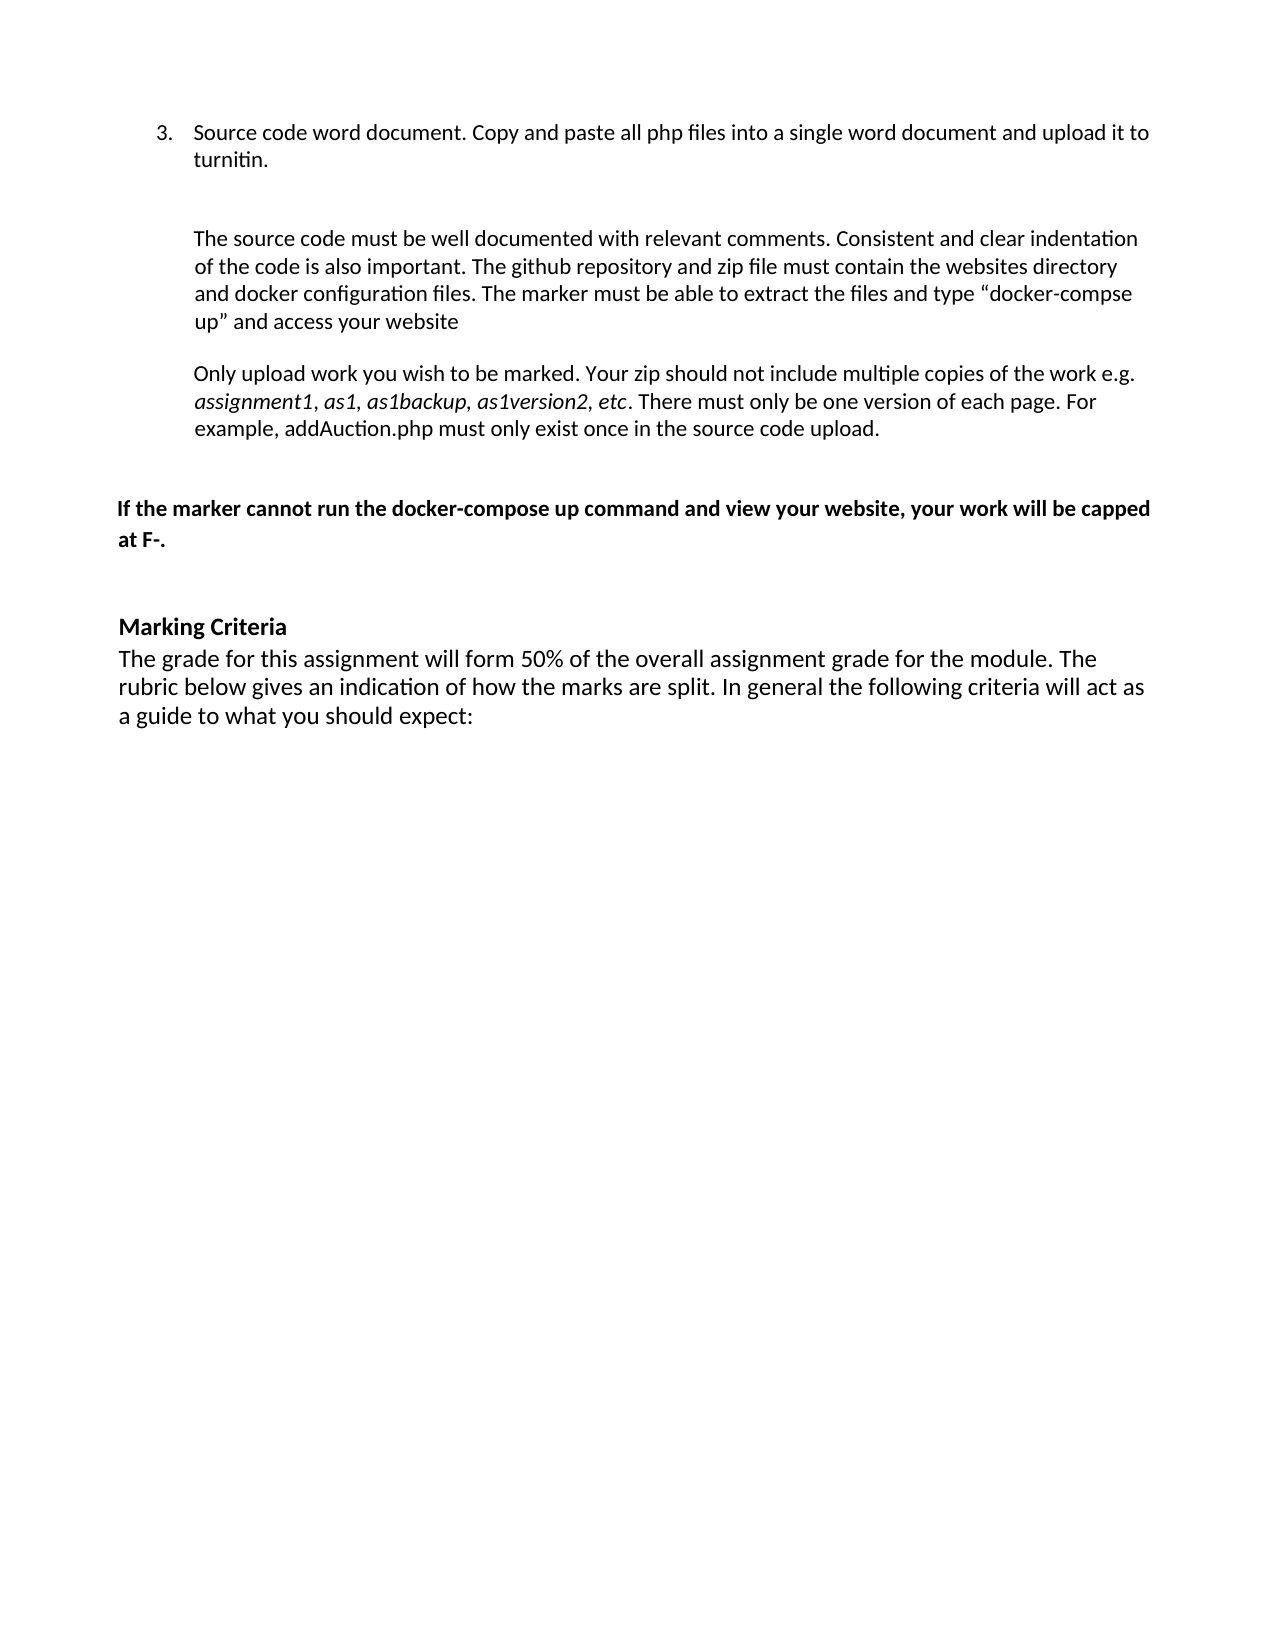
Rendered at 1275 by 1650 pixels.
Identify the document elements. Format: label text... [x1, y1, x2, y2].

subtitle Marking Criteria [118, 612, 1193, 642]
list Source code word document. Copy and paste all php files into a single word document and upload it to turnitin. [156, 118, 1157, 173]
text If the marker cannot run the docker-compose up command and view your website, your work will be capped at F-. [117, 494, 1166, 553]
text The source code must be well documented with relevant comments. Consistent and clear indentation of the code is also important. The github repository and zip file must contain the websites directory and docker configuration files. The marker must be able to extract the files and type “docker-compse up” and access your website [193, 225, 1157, 335]
text The grade for this assignment will form 50% of the overall assignment grade for the module. The rubric below gives an indication of how the marks are split. In general the following criteria will act as a guide to what you should expect: [118, 644, 1159, 731]
text Only upload work you wish to be marked. Your zip should not include multiple copies of the work e.g. assignment1, as1, as1backup, as1version2, etc. There must only be one version of each page. For example, addAuction.php must only exist once in the source code upload. [193, 360, 1157, 442]
